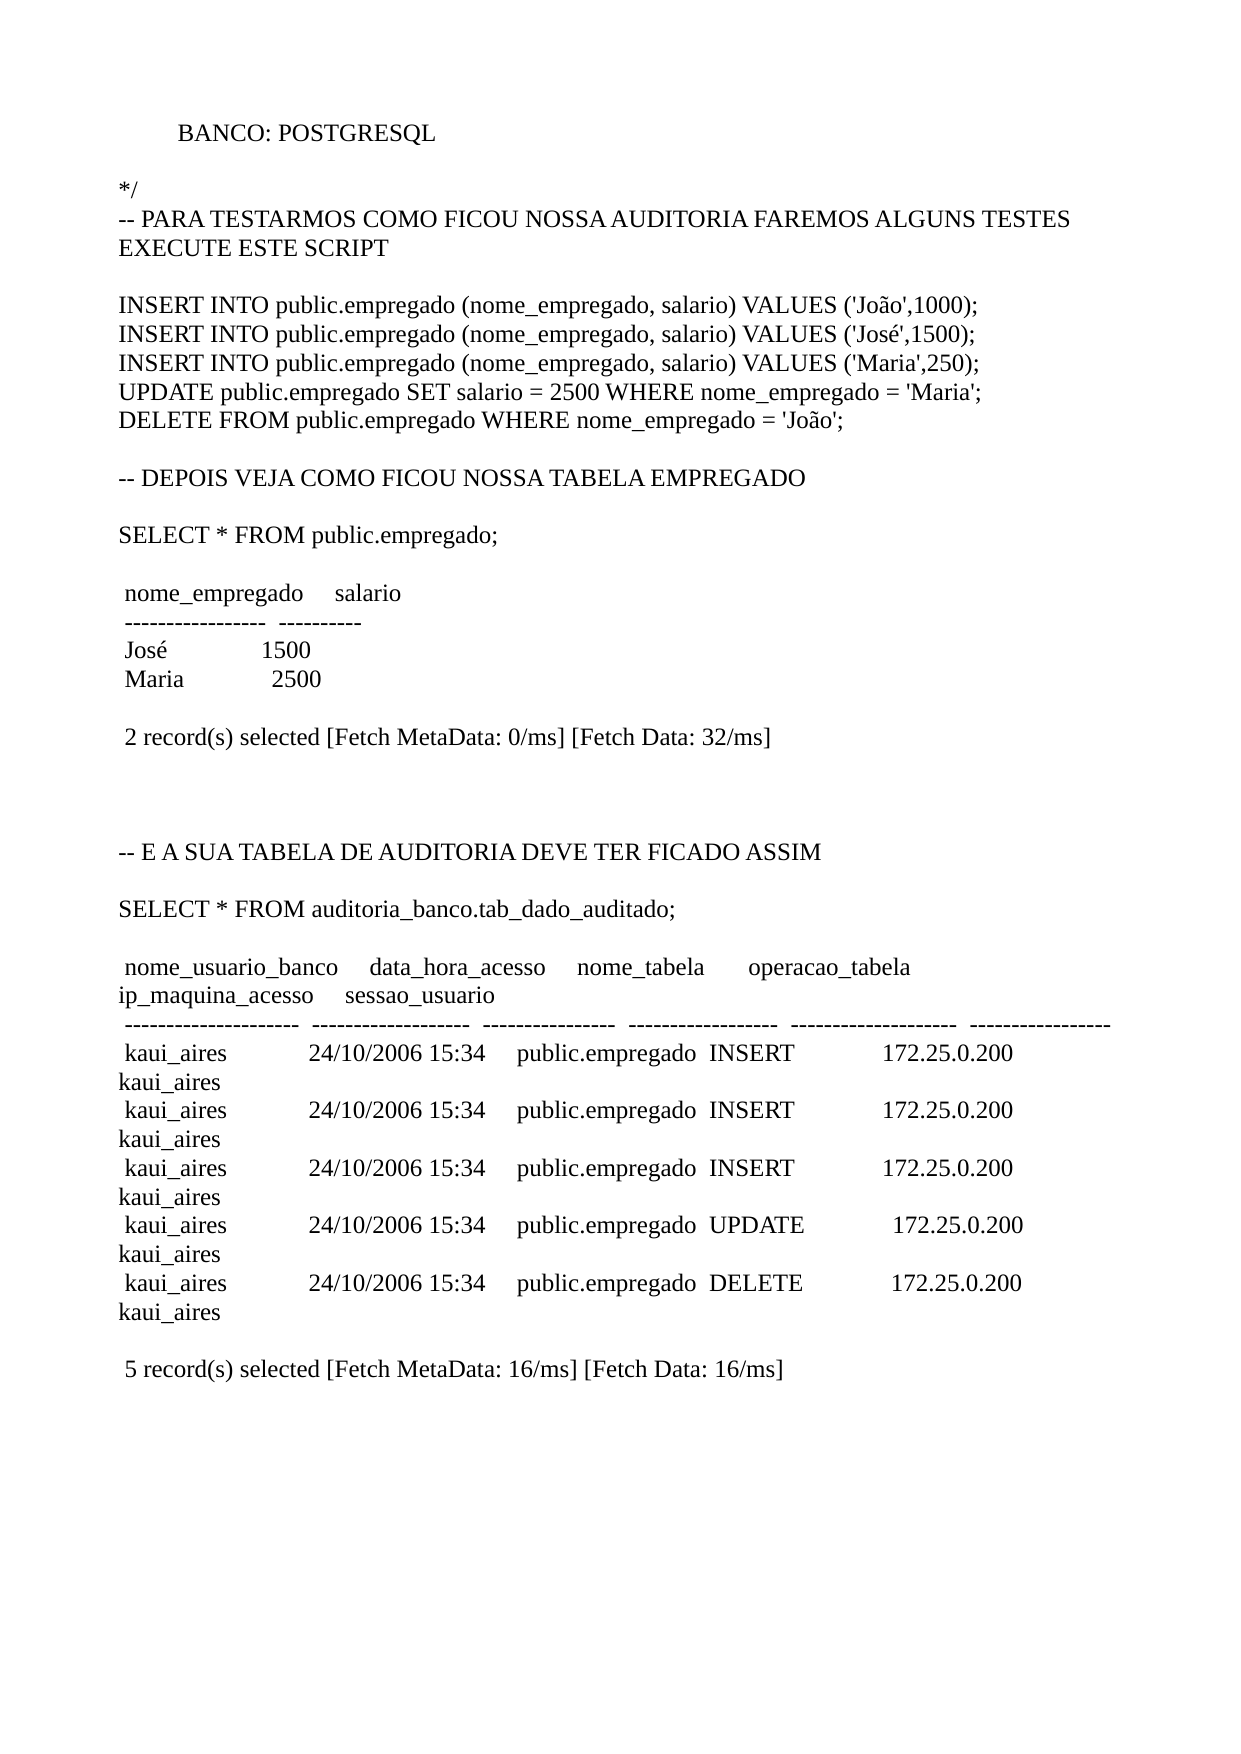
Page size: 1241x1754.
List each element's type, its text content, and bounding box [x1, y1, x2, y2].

text INSERT INTO public.empregado (nome_empregado, salario) VALUES ('João',1000); [118, 291, 1122, 319]
text -- DEPOIS VEJA COMO FICOU NOSSA TABELA EMPREGADO [118, 463, 1122, 492]
text kaui_aires 24/10/2006 15:34 public.empregado INSERT 172.25.0.200 kaui_aires [118, 1038, 1122, 1096]
text INSERT INTO public.empregado (nome_empregado, salario) VALUES ('José',1500); [118, 319, 1122, 348]
text kaui_aires 24/10/2006 15:34 public.empregado INSERT 172.25.0.200 kaui_aires [118, 1096, 1122, 1153]
text kaui_aires 24/10/2006 15:34 public.empregado UPDATE 172.25.0.200 kaui_aires [118, 1211, 1122, 1268]
text 2 record(s) selected [Fetch MetaData: 0/ms] [Fetch Data: 32/ms] [118, 722, 1122, 751]
text José 1500 [118, 636, 1122, 664]
text DELETE FROM public.empregado WHERE nome_empregado = 'João'; [118, 406, 1122, 434]
text UPDATE public.empregado SET salario = 2500 WHERE nome_empregado = 'Maria'; [118, 377, 1122, 406]
text 5 record(s) selected [Fetch MetaData: 16/ms] [Fetch Data: 16/ms] [118, 1354, 1122, 1383]
text BANCO: POSTGRESQL [118, 118, 1122, 147]
text --------------------- ------------------- ---------------- ------------------ -------------------- ----------------- [118, 1009, 1122, 1038]
text Maria 2500 [118, 664, 1122, 693]
text SELECT * FROM auditoria_banco.tab_dado_auditado; [118, 894, 1122, 923]
text SELECT * FROM public.empregado; [118, 521, 1122, 549]
text nome_usuario_banco data_hora_acesso nome_tabela operacao_tabela ip_maquina_acesso sessao_usuario [118, 952, 1122, 1009]
text nome_empregado salario [118, 578, 1122, 607]
text kaui_aires 24/10/2006 15:34 public.empregado DELETE 172.25.0.200 kaui_aires [118, 1268, 1122, 1326]
text -- E A SUA TABELA DE AUDITORIA DEVE TER FICADO ASSIM [118, 837, 1122, 866]
text INSERT INTO public.empregado (nome_empregado, salario) VALUES ('Maria',250); [118, 348, 1122, 377]
text ----------------- ---------- [118, 607, 1122, 636]
text */ [118, 176, 1122, 204]
text kaui_aires 24/10/2006 15:34 public.empregado INSERT 172.25.0.200 kaui_aires [118, 1153, 1122, 1211]
text -- PARA TESTARMOS COMO FICOU NOSSA AUDITORIA FAREMOS ALGUNS TESTES EXECUTE ESTE SCRIPT [118, 204, 1122, 262]
